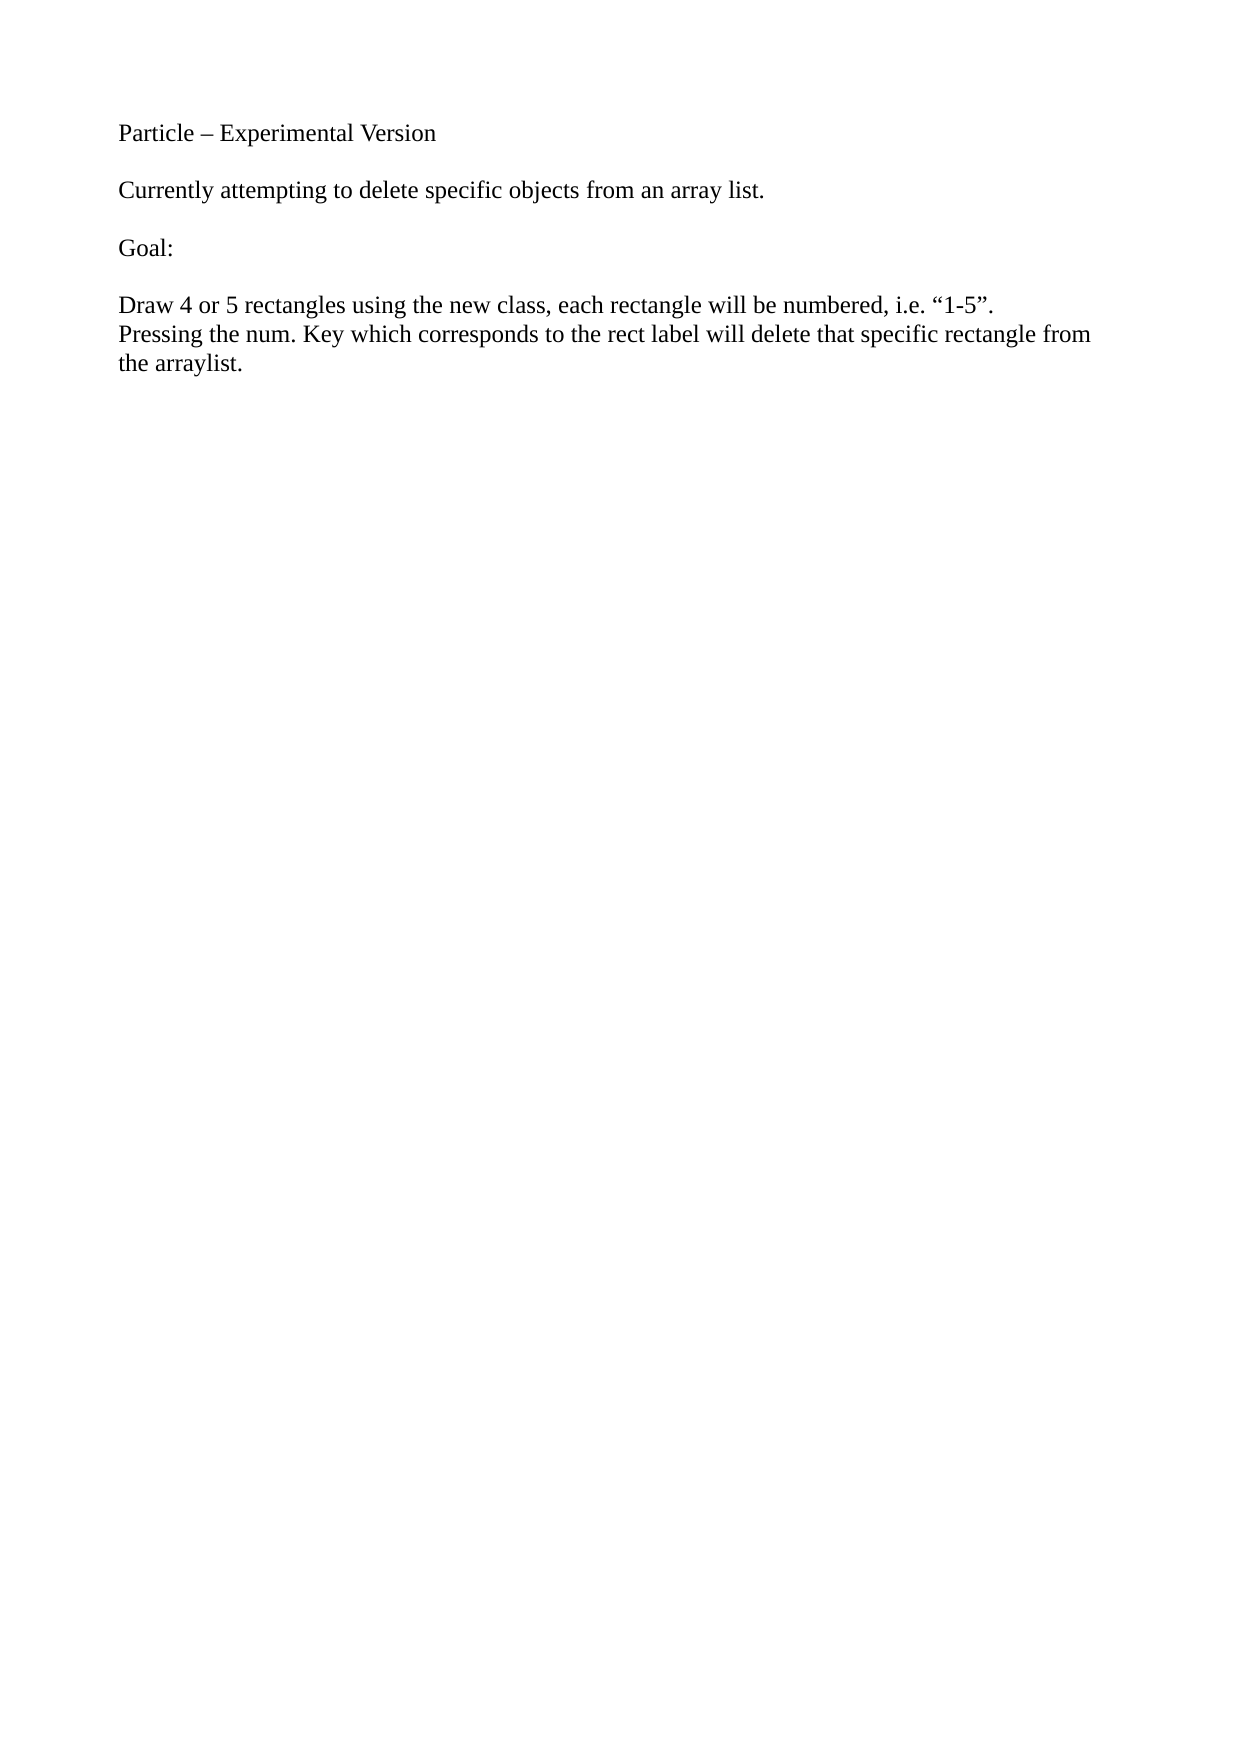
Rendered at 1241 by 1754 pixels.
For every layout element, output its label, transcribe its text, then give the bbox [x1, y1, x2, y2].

text Currently attempting to delete specific objects from an array list. [118, 176, 1122, 204]
text Particle – Experimental Version [118, 118, 1122, 147]
text Goal: [118, 233, 1122, 262]
text Draw 4 or 5 rectangles using the new class, each rectangle will be numbered, i.e. “1-5”. [118, 291, 1122, 319]
text Pressing the num. Key which corresponds to the rect label will delete that specific rectangle from the arraylist. [118, 319, 1122, 377]
